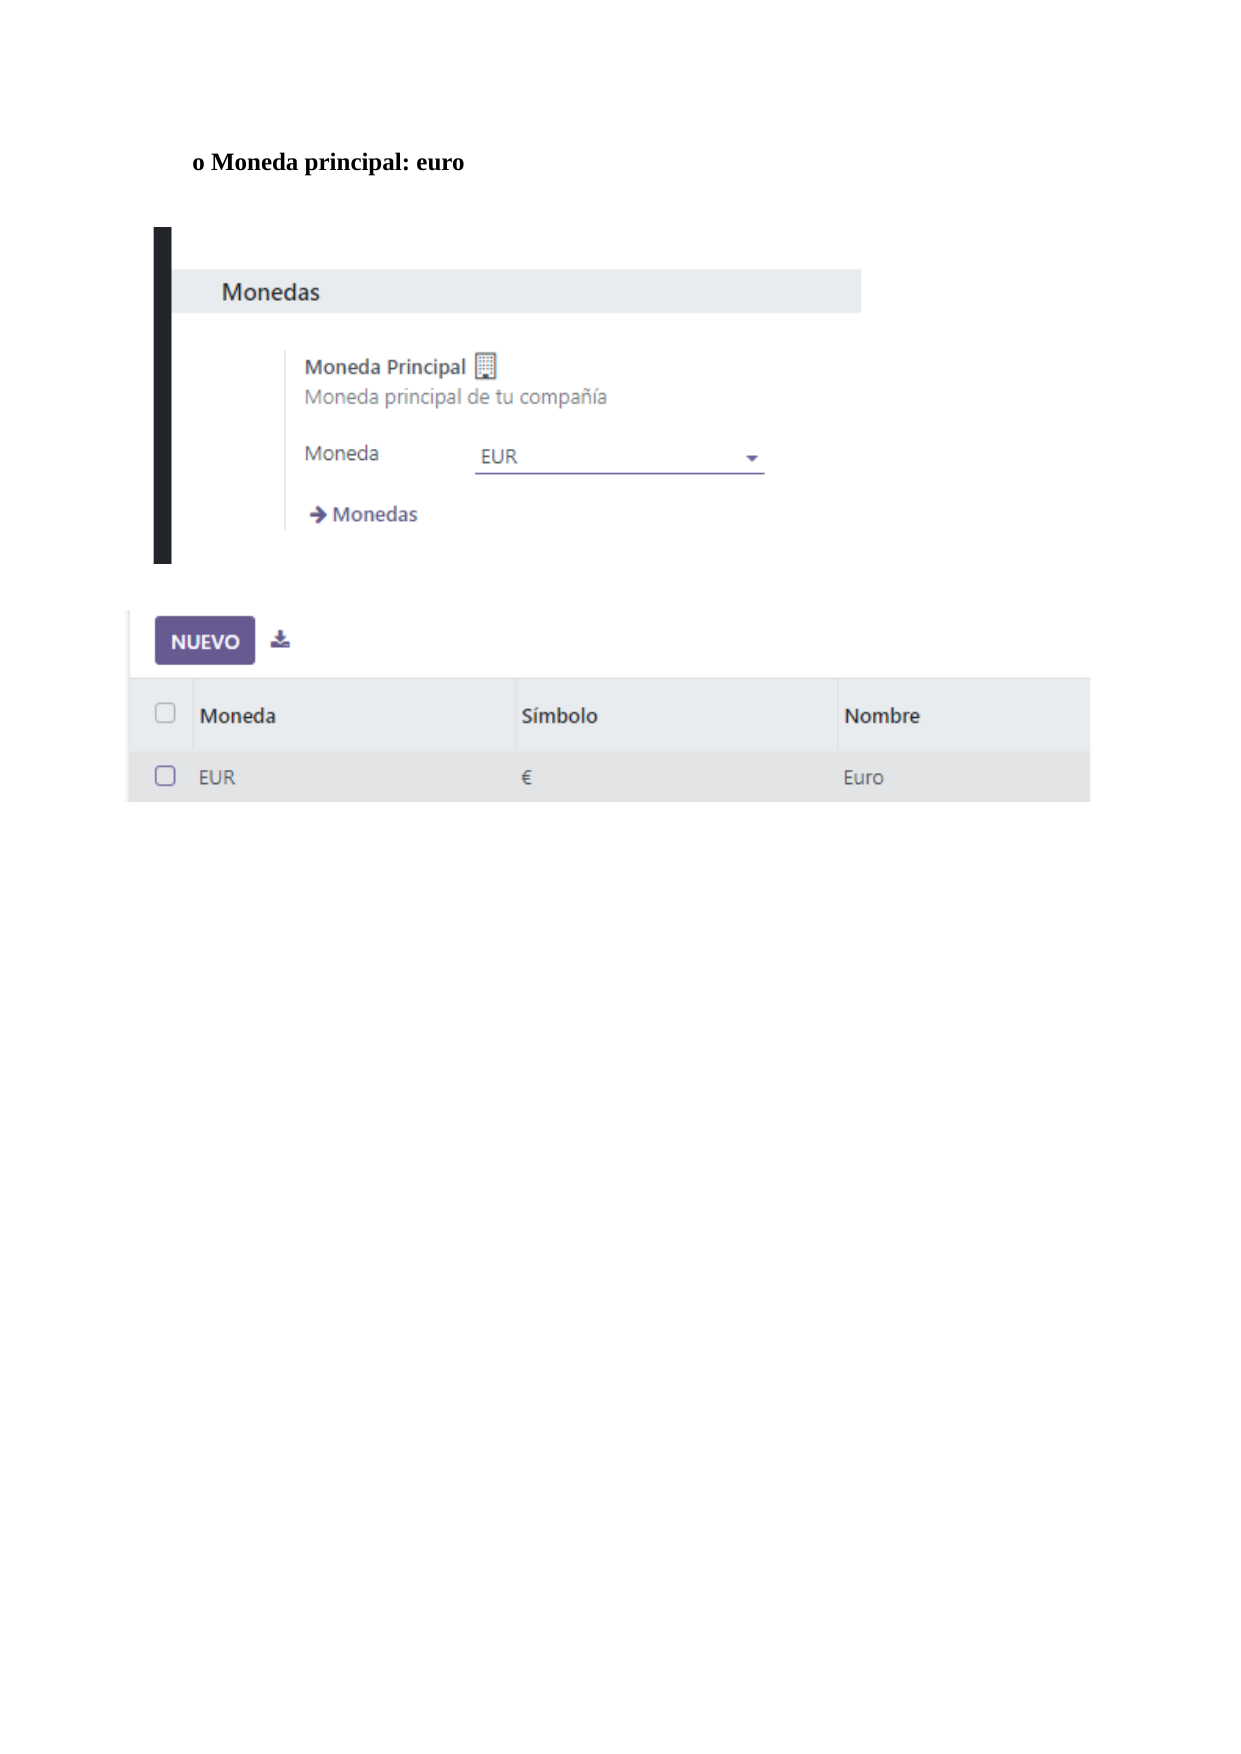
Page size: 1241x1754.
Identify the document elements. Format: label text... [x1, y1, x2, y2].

picture [153, 227, 862, 564]
picture [124, 610, 1091, 802]
text o Moneda principal: euro [118, 147, 1122, 176]
